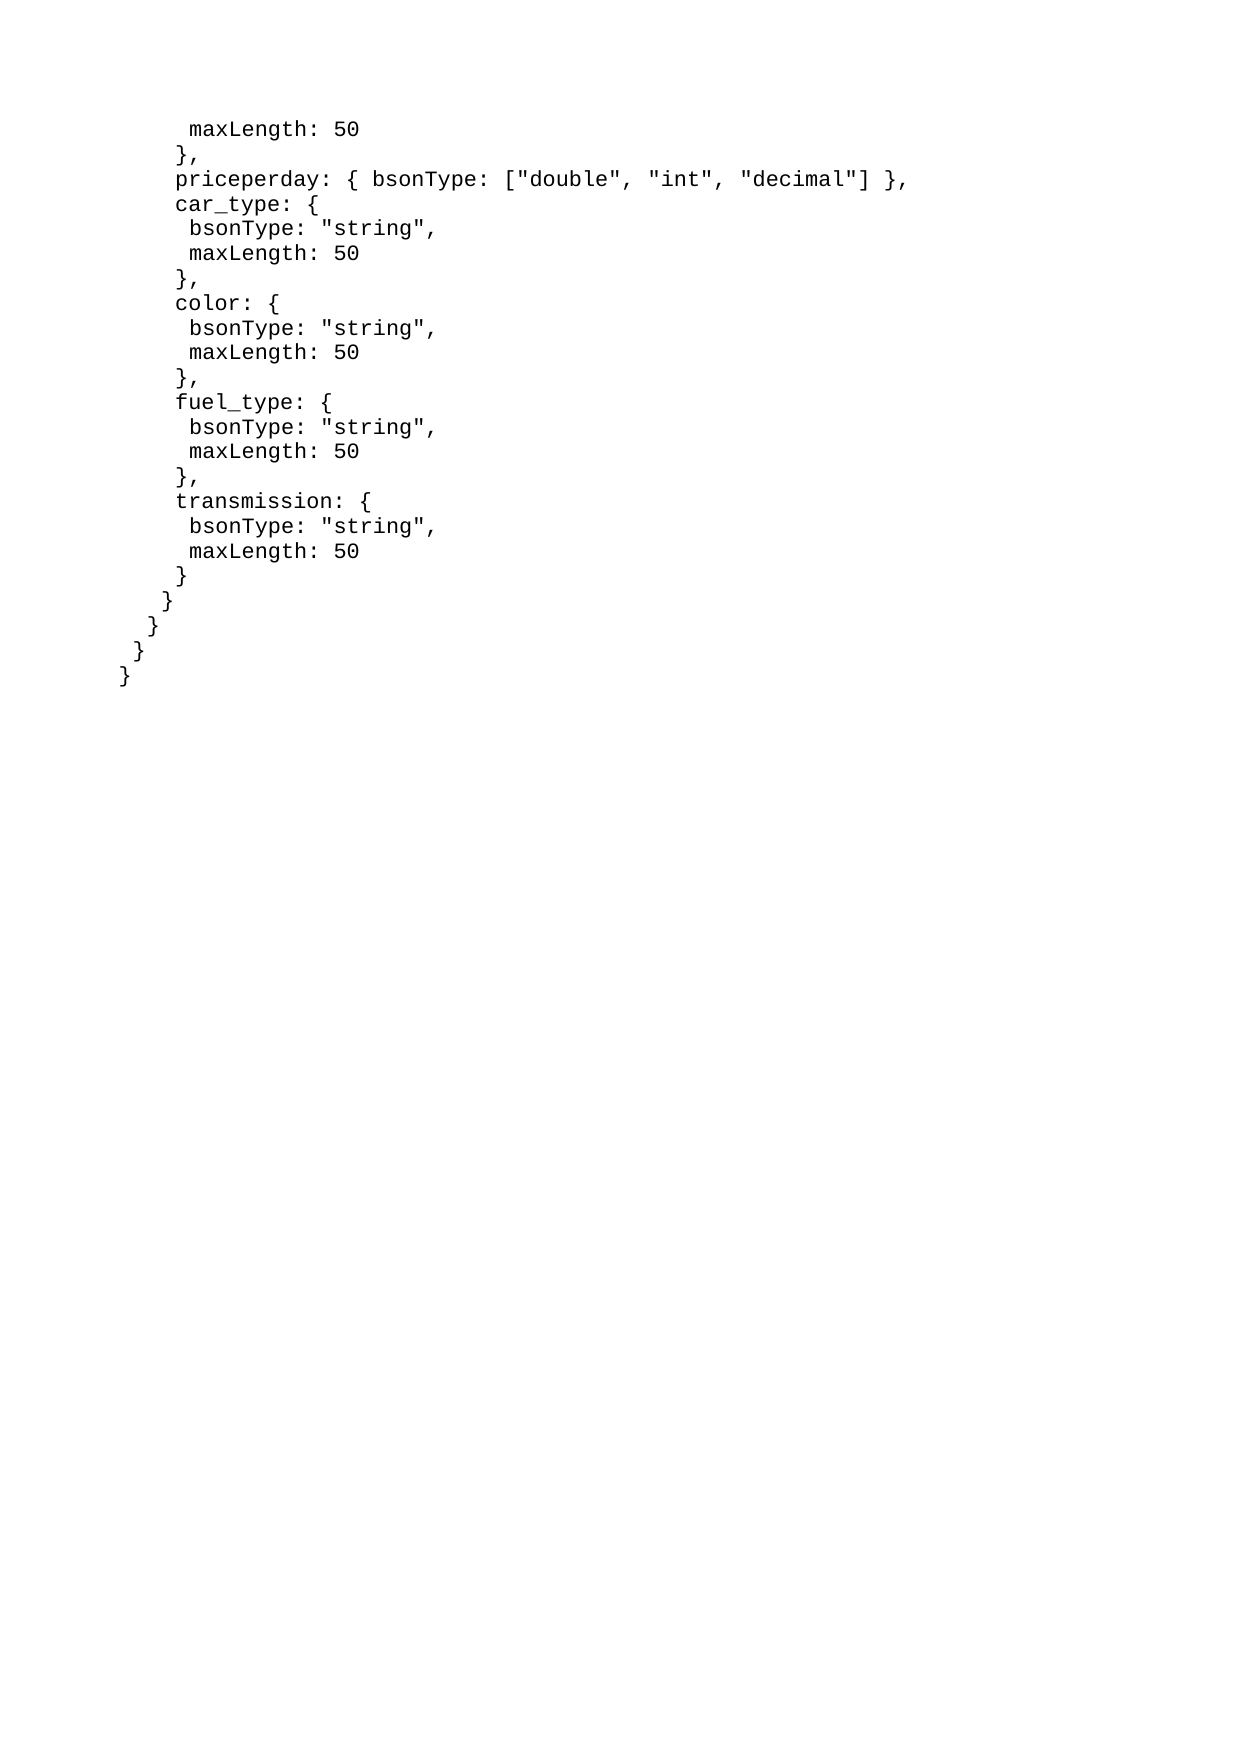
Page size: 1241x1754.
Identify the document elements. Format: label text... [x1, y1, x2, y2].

text }, [118, 366, 1122, 391]
text color: { [118, 292, 1122, 317]
text } [118, 564, 1122, 589]
text bsonType: "string", [118, 217, 1122, 242]
text } [118, 589, 1122, 614]
text maxLength: 50 [118, 341, 1122, 366]
text maxLength: 50 [118, 540, 1122, 564]
text bsonType: "string", [118, 317, 1122, 341]
text } [118, 614, 1122, 639]
text } [118, 639, 1122, 664]
text maxLength: 50 [118, 242, 1122, 267]
text maxLength: 50 [118, 441, 1122, 465]
text }, [118, 465, 1122, 490]
text car_type: { [118, 193, 1122, 217]
text }, [118, 143, 1122, 168]
text }, [118, 267, 1122, 292]
text bsonType: "string", [118, 416, 1122, 441]
text transmission: { [118, 490, 1122, 515]
text fuel_type: { [118, 391, 1122, 416]
text } [118, 664, 1122, 688]
text maxLength: 50 [118, 118, 1122, 143]
text priceperday: { bsonType: ["double", "int", "decimal"] }, [118, 168, 1122, 193]
text bsonType: "string", [118, 515, 1122, 540]
